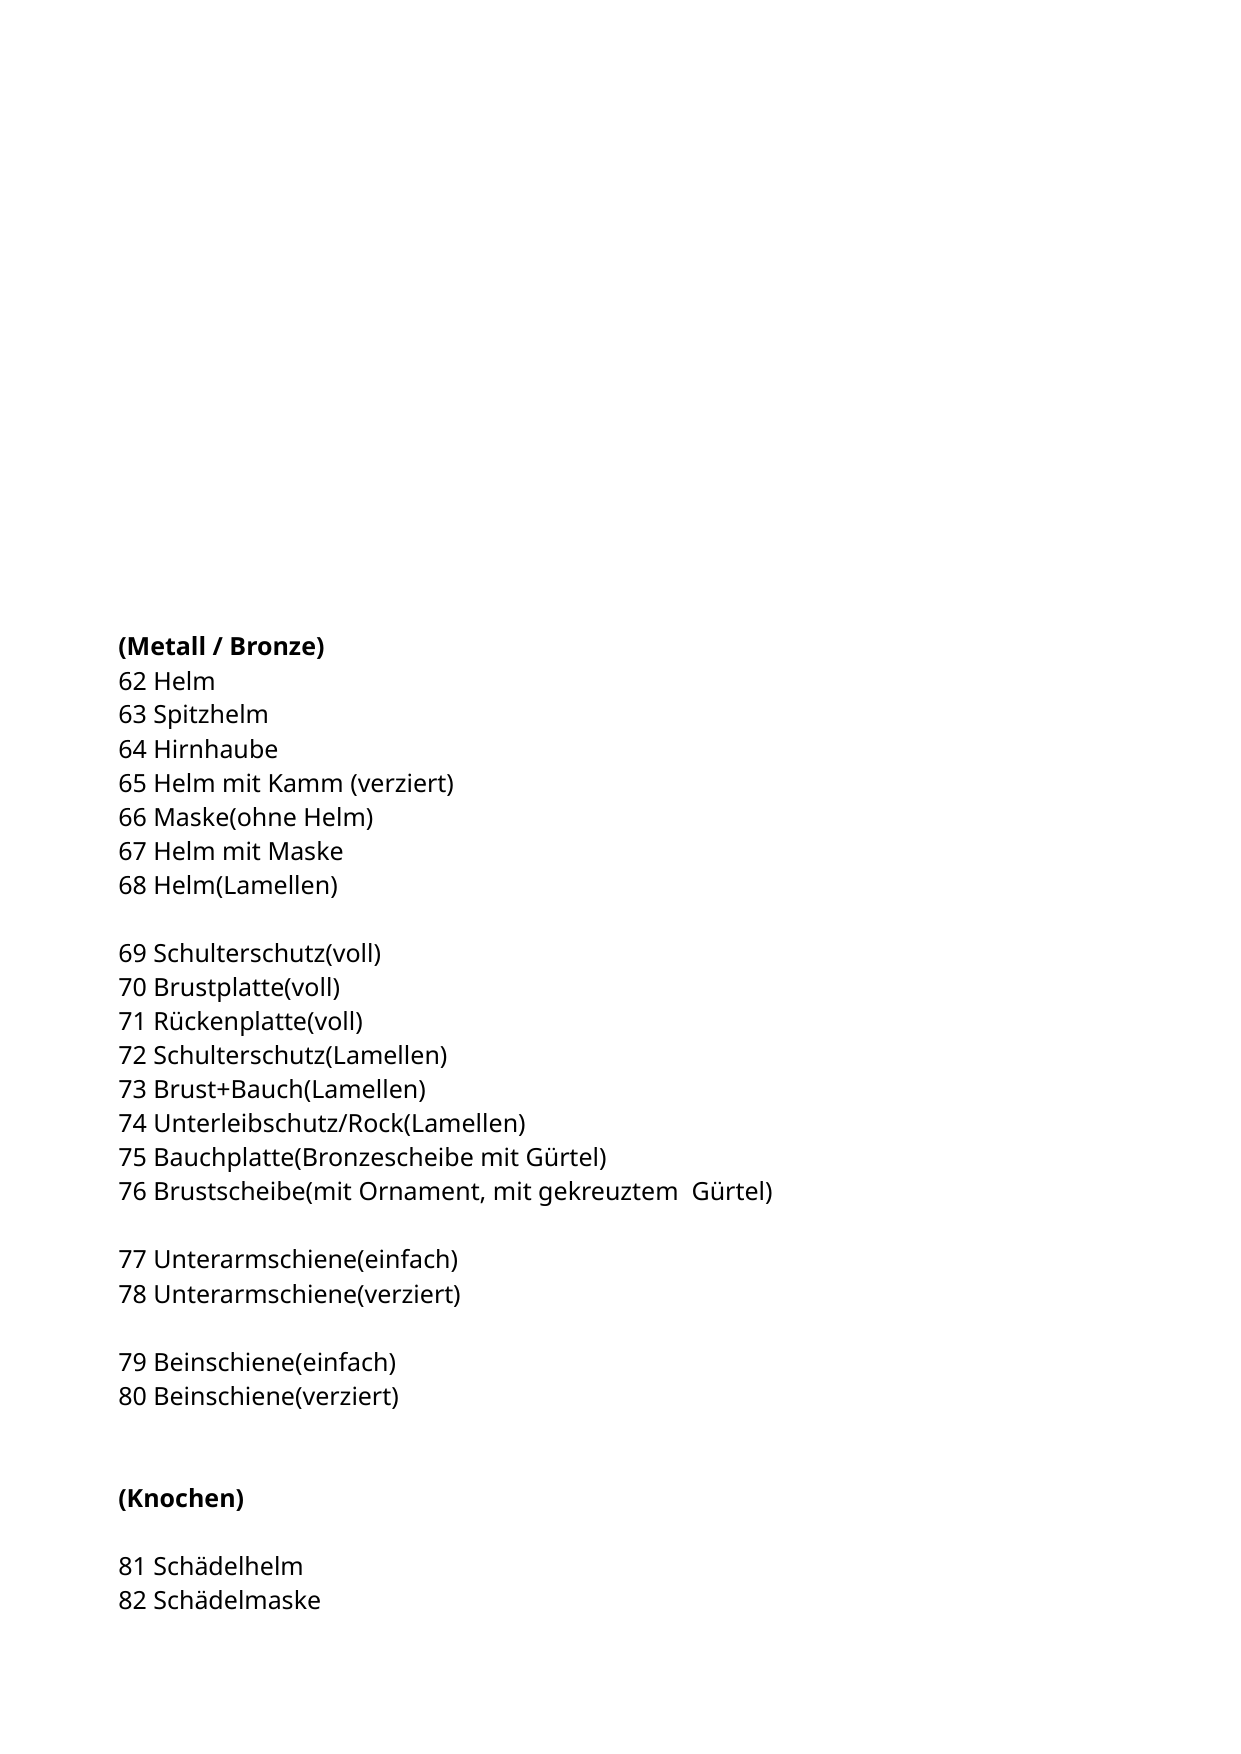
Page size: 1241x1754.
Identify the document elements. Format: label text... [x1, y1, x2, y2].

text 65 Helm mit Kamm (verziert) [118, 765, 1122, 799]
text 64 Hirnhaube [118, 731, 1122, 765]
text 62 Helm [118, 663, 1122, 697]
text 72 Schulterschutz(Lamellen) [118, 1038, 1122, 1072]
text 71 Rückenplatte(voll) [118, 1004, 1122, 1038]
text 78 Unterarmschiene(verziert) [118, 1276, 1122, 1310]
text 76 Brustscheibe(mit Ornament, mit gekreuztem Gürtel) [118, 1174, 1122, 1208]
text 79 Beinschiene(einfach) [118, 1344, 1122, 1378]
text 73 Brust+Bauch(Lamellen) [118, 1072, 1122, 1106]
text 80 Beinschiene(verziert) [118, 1378, 1122, 1412]
text 77 Unterarmschiene(einfach) [118, 1242, 1122, 1276]
text 66 Maske(ohne Helm) [118, 799, 1122, 833]
text 67 Helm mit Maske [118, 833, 1122, 867]
text 81 Schädelhelm [118, 1549, 1122, 1583]
text (Knochen) [118, 1481, 1122, 1515]
text 82 Schädelmaske [118, 1583, 1122, 1617]
text 70 Brustplatte(voll) [118, 970, 1122, 1004]
text 69 Schulterschutz(voll) [118, 936, 1122, 970]
text 68 Helm(Lamellen) [118, 867, 1122, 902]
text 63 Spitzhelm [118, 697, 1122, 731]
text 75 Bauchplatte(Bronzescheibe mit Gürtel) [118, 1140, 1122, 1174]
text (Metall / Bronze) [118, 629, 1122, 663]
text 74 Unterleibschutz/Rock(Lamellen) [118, 1106, 1122, 1140]
